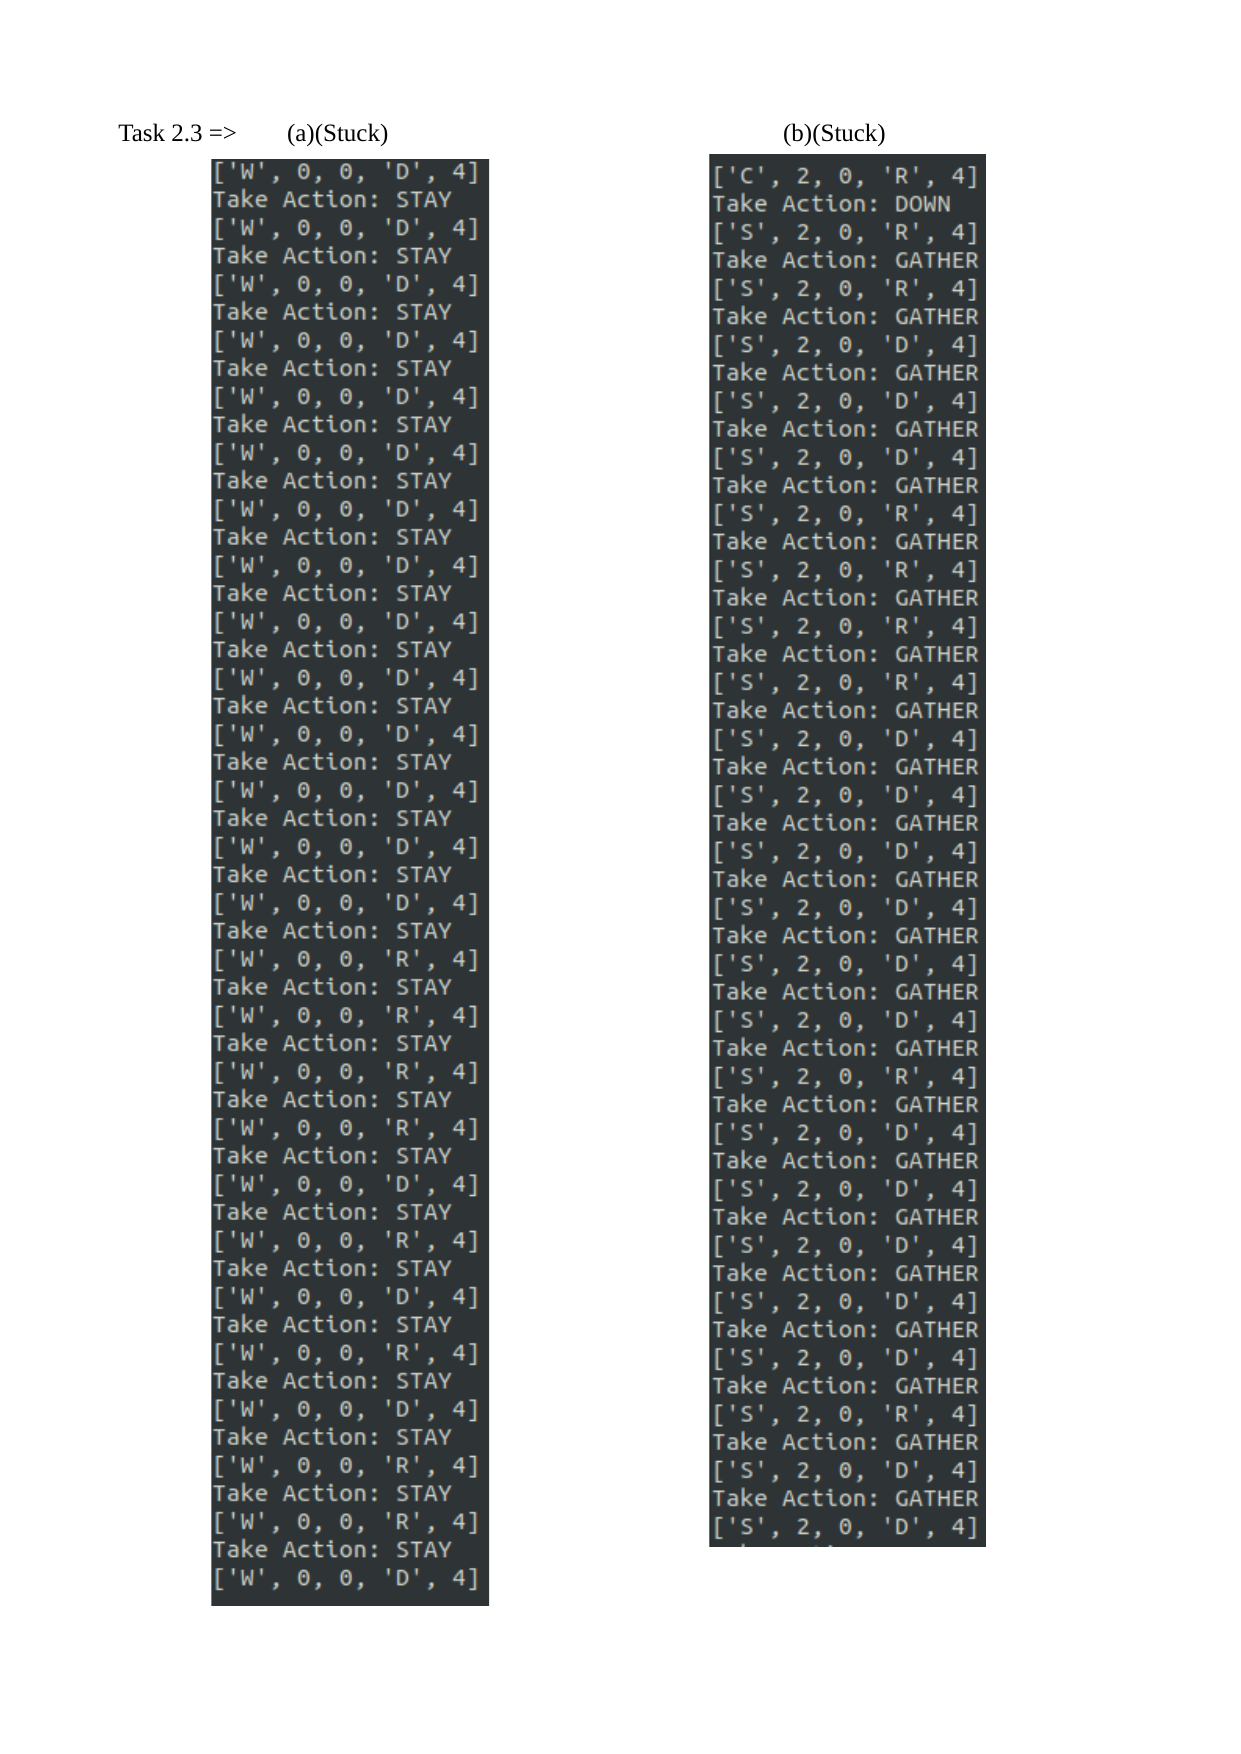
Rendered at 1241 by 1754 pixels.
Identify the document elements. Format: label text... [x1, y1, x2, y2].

picture [211, 159, 490, 1606]
text Task 2.3 => (a)(Stuck) (b)(Stuck) [118, 118, 1122, 147]
picture [709, 154, 986, 1547]
